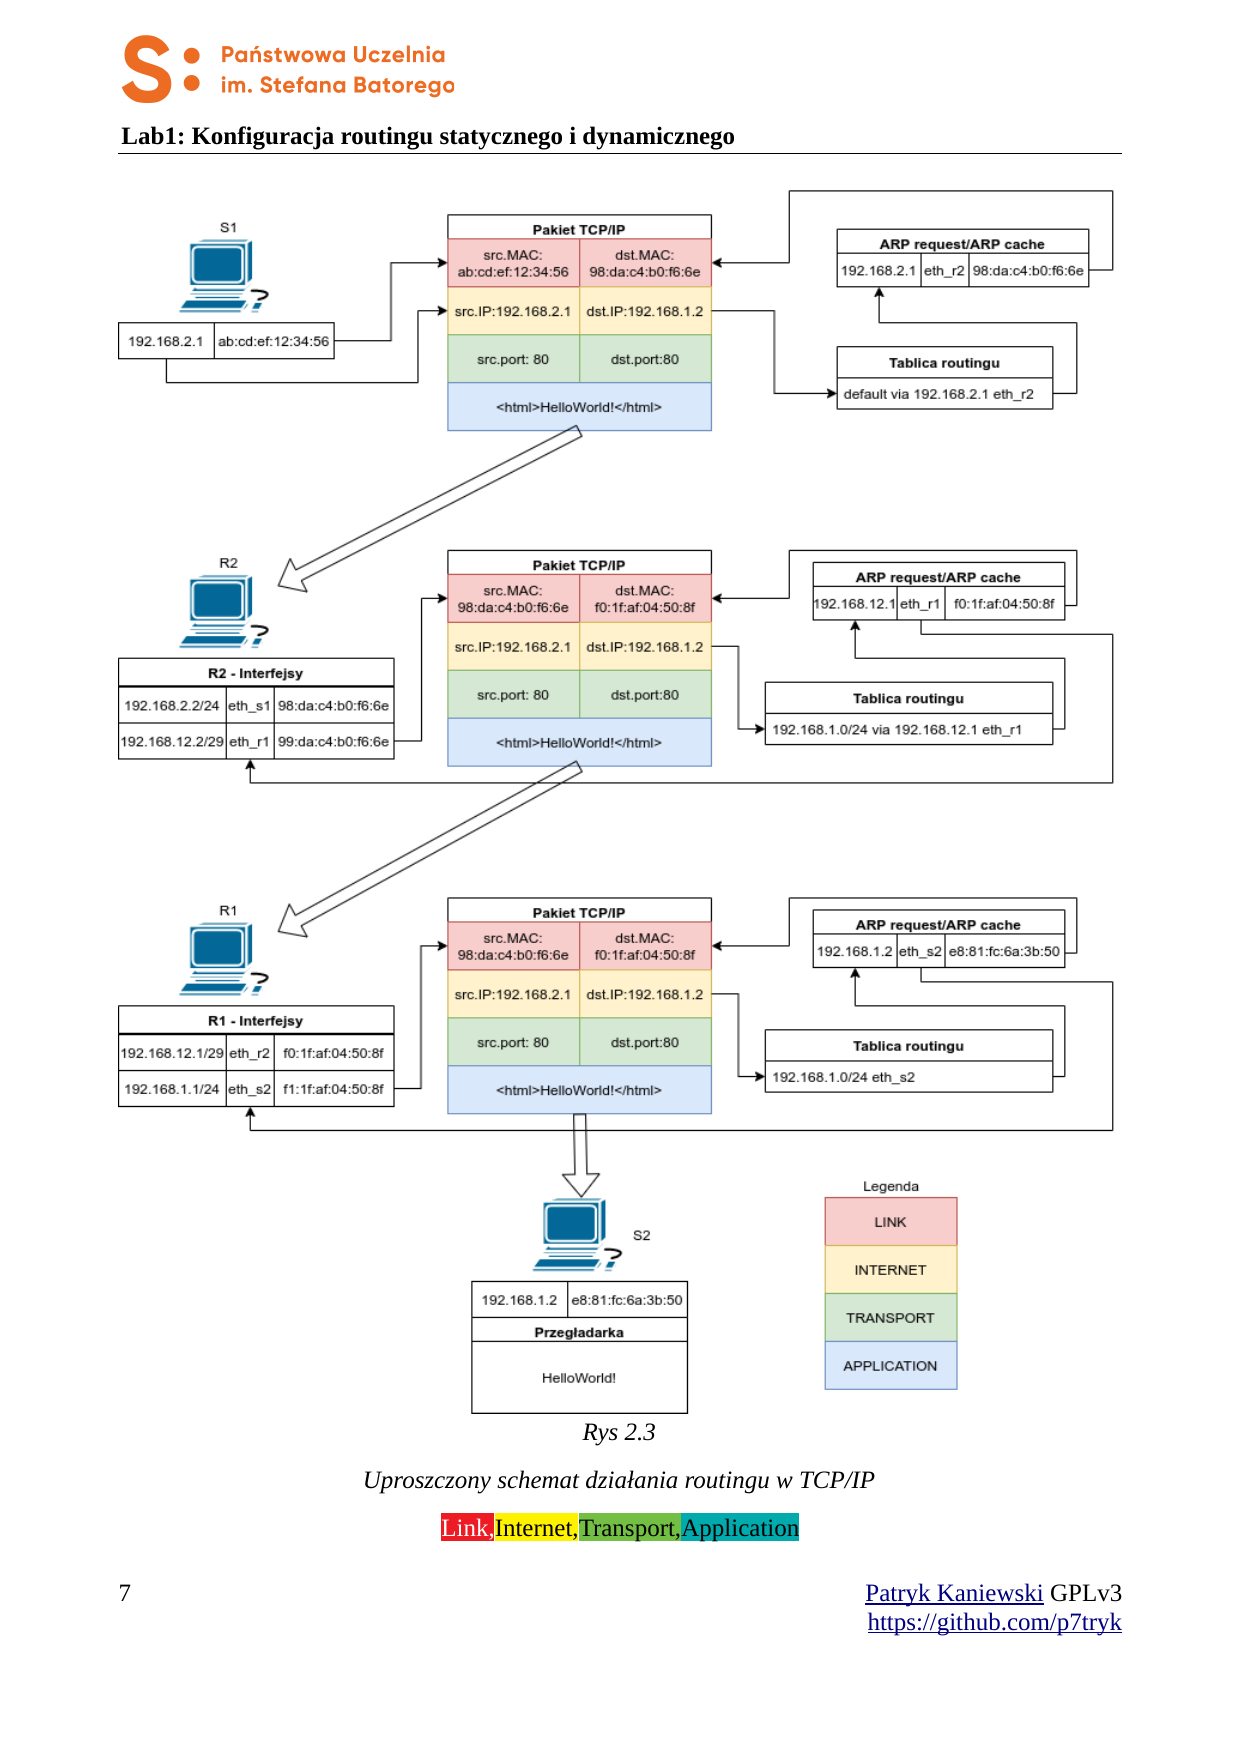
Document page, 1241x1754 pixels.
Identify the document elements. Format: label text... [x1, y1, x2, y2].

picture [118, 183, 1123, 1414]
text Link,Internet,Transport,Application [118, 1513, 1122, 1541]
text Rys 2.3 [118, 1414, 1122, 1446]
text Uproszczony schemat działania routingu w TCP/IP [118, 1465, 1122, 1494]
picture [121, 35, 455, 103]
